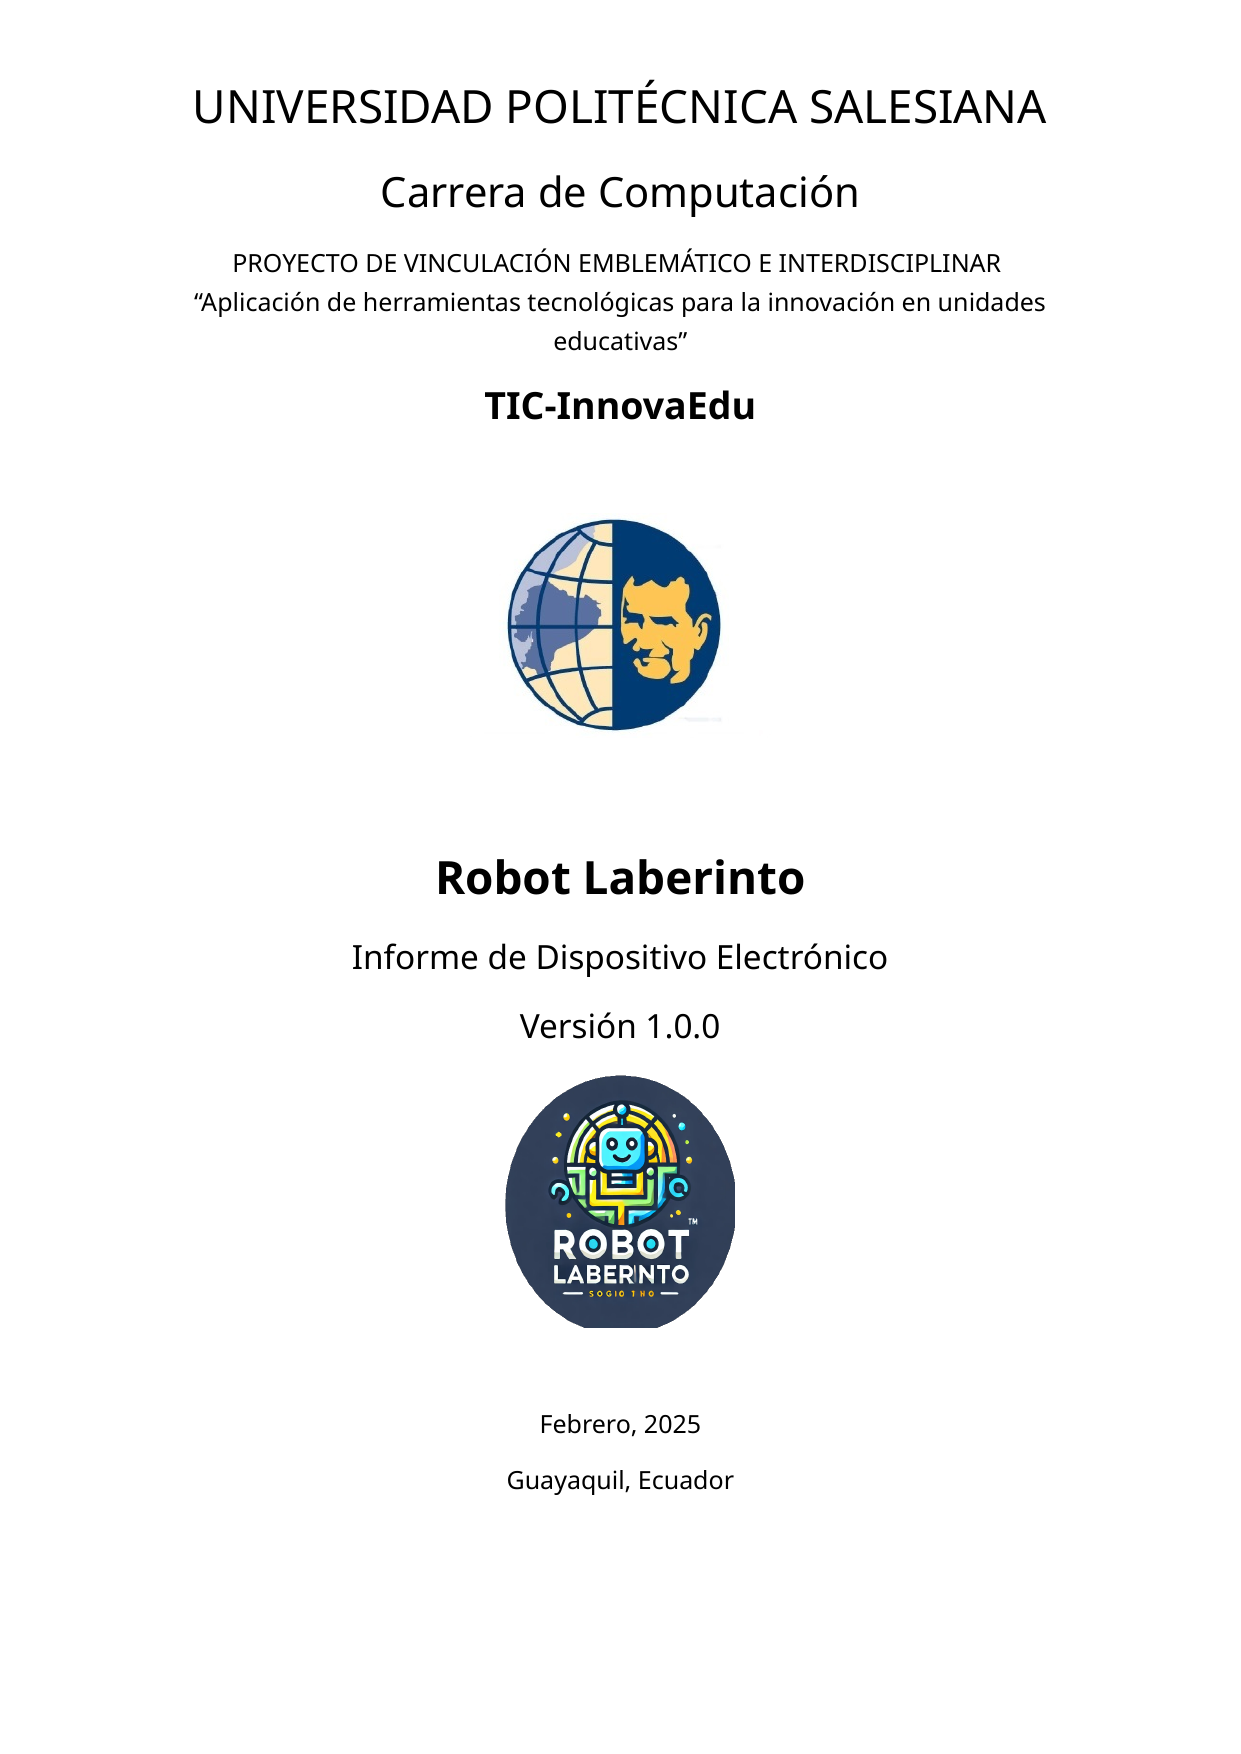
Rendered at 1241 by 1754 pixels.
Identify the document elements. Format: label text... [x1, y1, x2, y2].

text UNIVERSIDAD POLITÉCNICA SALESIANA [177, 75, 1063, 137]
text Carrera de Computación [177, 163, 1063, 220]
text PROYECTO DE VINCULACIÓN EMBLEMÁTICO E INTERDISCIPLINAR “Aplicación de herramientas tecnológicas para la innovación en unidades educativas” [177, 245, 1063, 358]
text Informe de Dispositivo Electrónico [177, 934, 1063, 979]
text Versión 1.0.0 [177, 1003, 1063, 1048]
text Febrero, 2025 [177, 1407, 1063, 1441]
text Guayaquil, Ecuador [177, 1462, 1063, 1496]
text TIC-InnovaEdu [177, 379, 1063, 430]
text Robot Laberinto [177, 846, 1063, 908]
